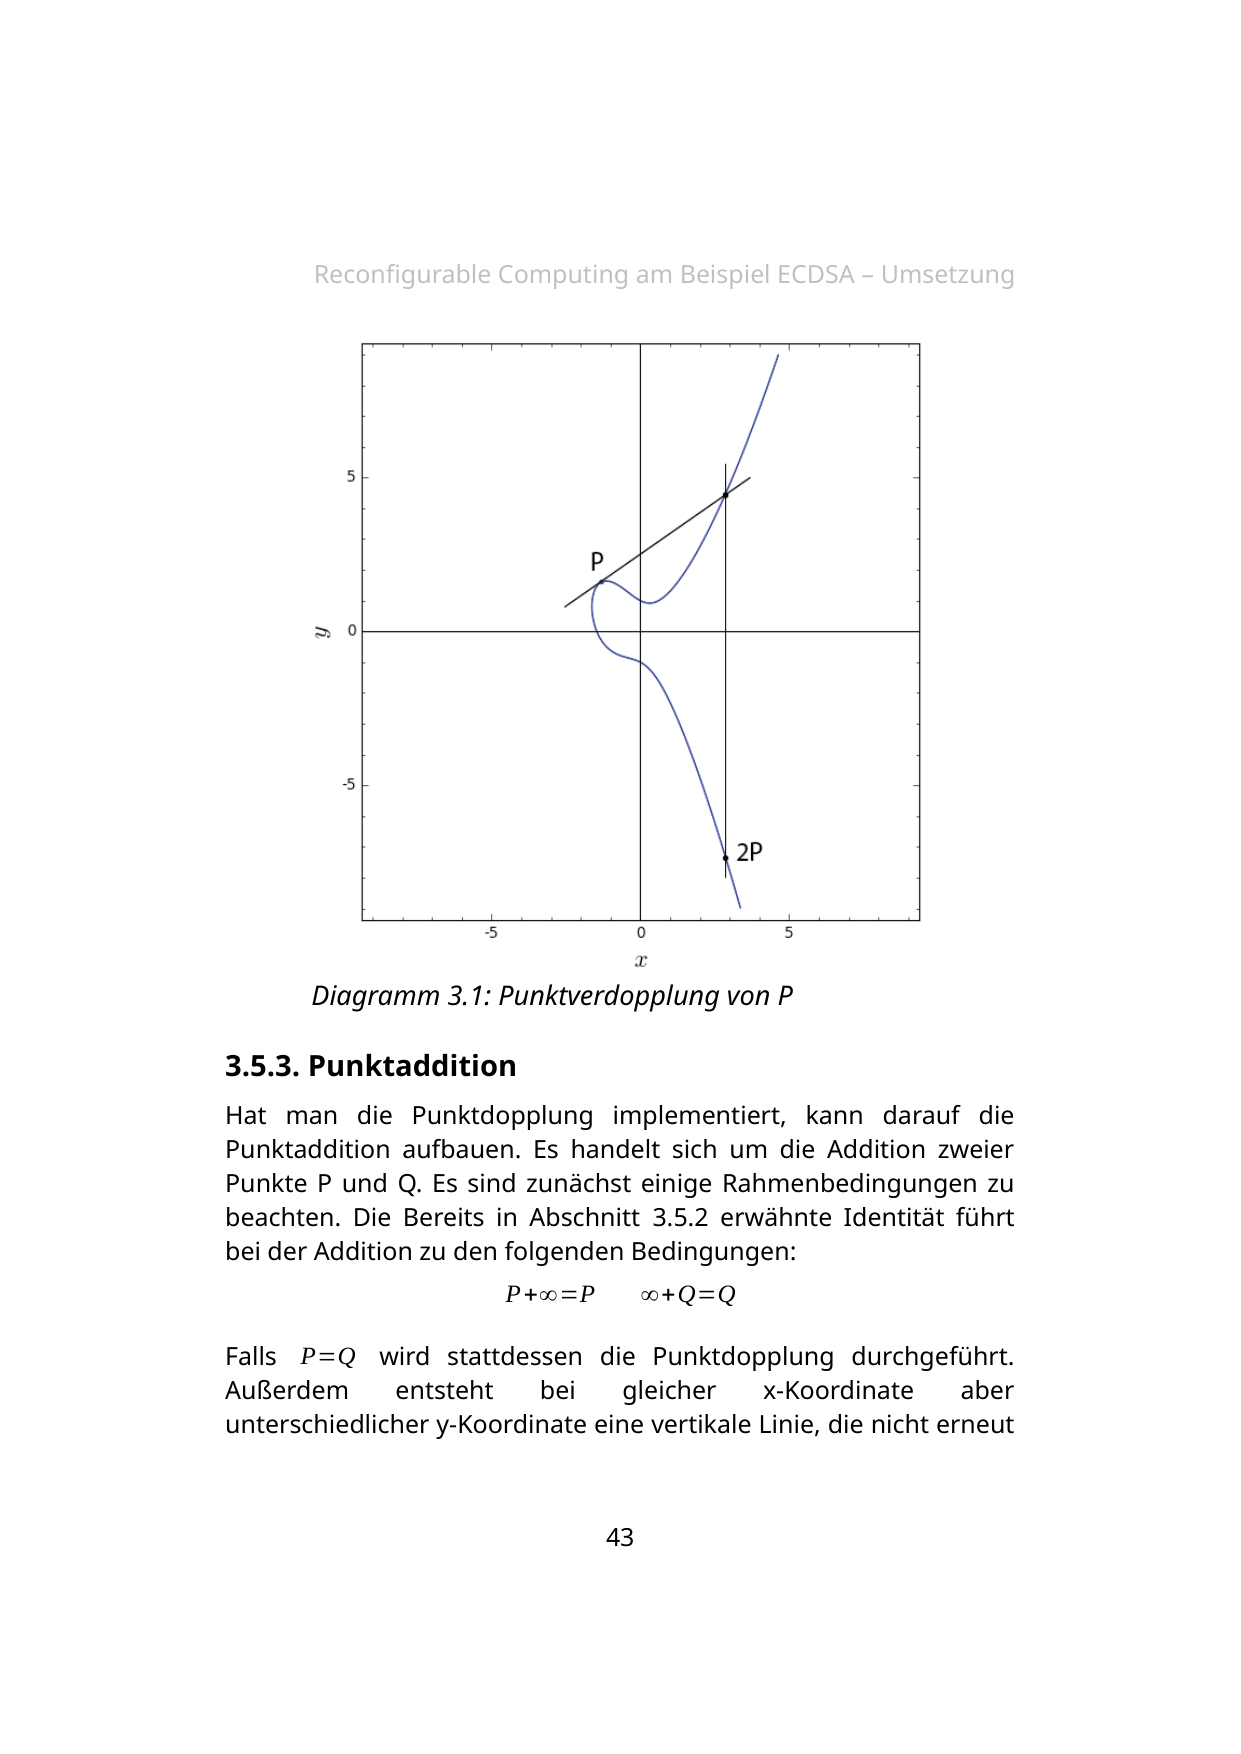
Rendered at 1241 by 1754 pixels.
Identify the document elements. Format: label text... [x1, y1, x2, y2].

text Hat man die Punktdopplung implementiert, kann darauf die Punktaddition aufbauen. Es handelt sich um die Addition zweier Punkte P und Q. Es sind zunächst einige Rahmenbedingungen zu beachten. Die Bereits in Abschnitt 3.5.2 erwähnte Identität führt bei der Addition zu den folgenden Bedingungen: [225, 1098, 1015, 1268]
picture [311, 340, 930, 977]
text Falls wird stattdessen die Punktdopplung durchgeführt. Außerdem entsteht bei gleicher x-Koordinate aber unterschiedlicher y-Koordinate eine vertikale Linie, die nicht erneut [225, 1338, 1015, 1441]
subtitle Punktaddition [225, 1046, 1015, 1085]
text Diagramm 3.1: Punktverdopplung von P [311, 977, 929, 1013]
